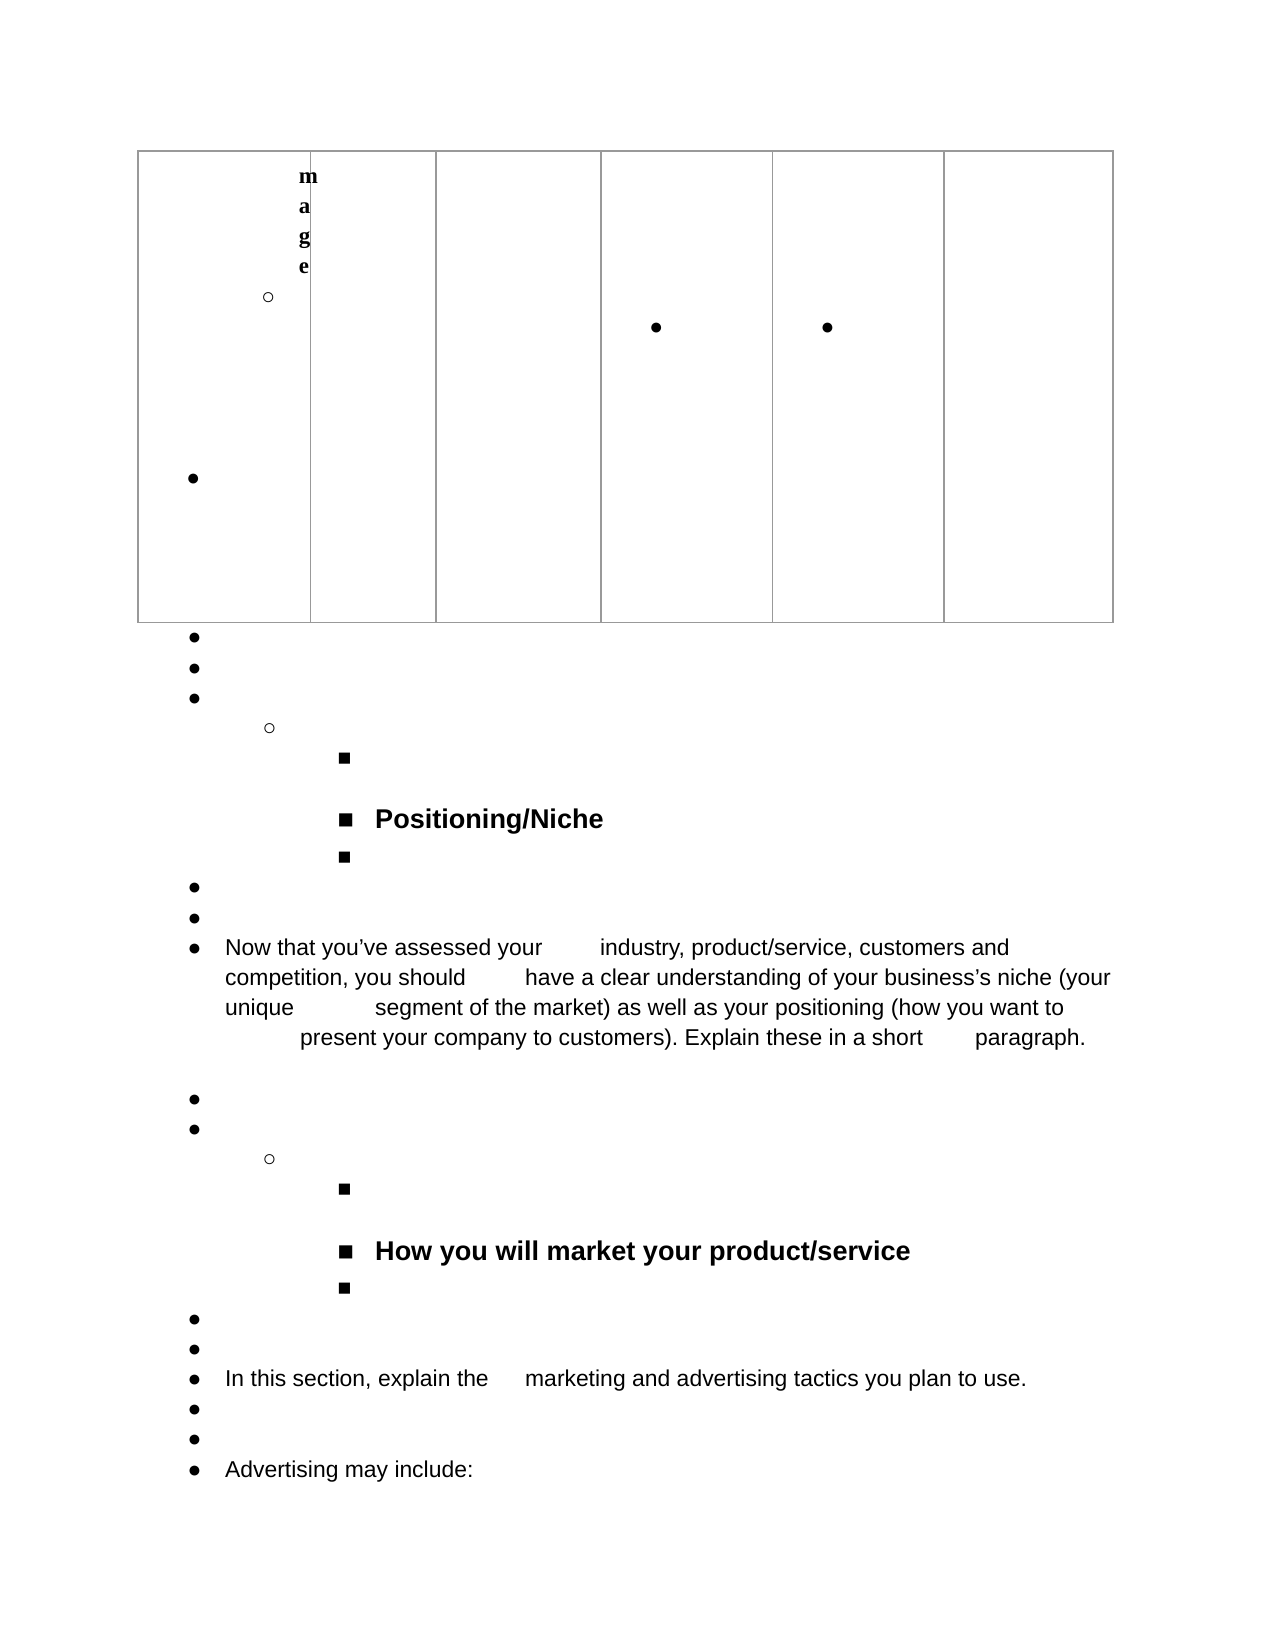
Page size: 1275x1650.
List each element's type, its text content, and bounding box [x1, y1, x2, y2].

list Now that you’ve assessed your industry, product/service, customers and competition, you should have a clear understanding of your business’s niche (your unique segment of the market) as well as your positioning (how you want to present your company to customers). Explain these in a short paragraph. [187, 934, 1125, 1081]
table_cell [311, 152, 435, 622]
list Advertising may include: [187, 1456, 1125, 1482]
table_cell [945, 152, 1112, 622]
table_cell [437, 152, 600, 622]
list In this section, explain the marketing and advertising tactics you plan to use. [187, 1365, 1125, 1391]
subtitle Positioning/Niche [337, 803, 1125, 835]
subtitle How you will market your product/service [337, 1235, 1125, 1266]
table_cell Image [139, 152, 310, 622]
table_cell [773, 152, 943, 622]
table_cell [602, 152, 772, 622]
